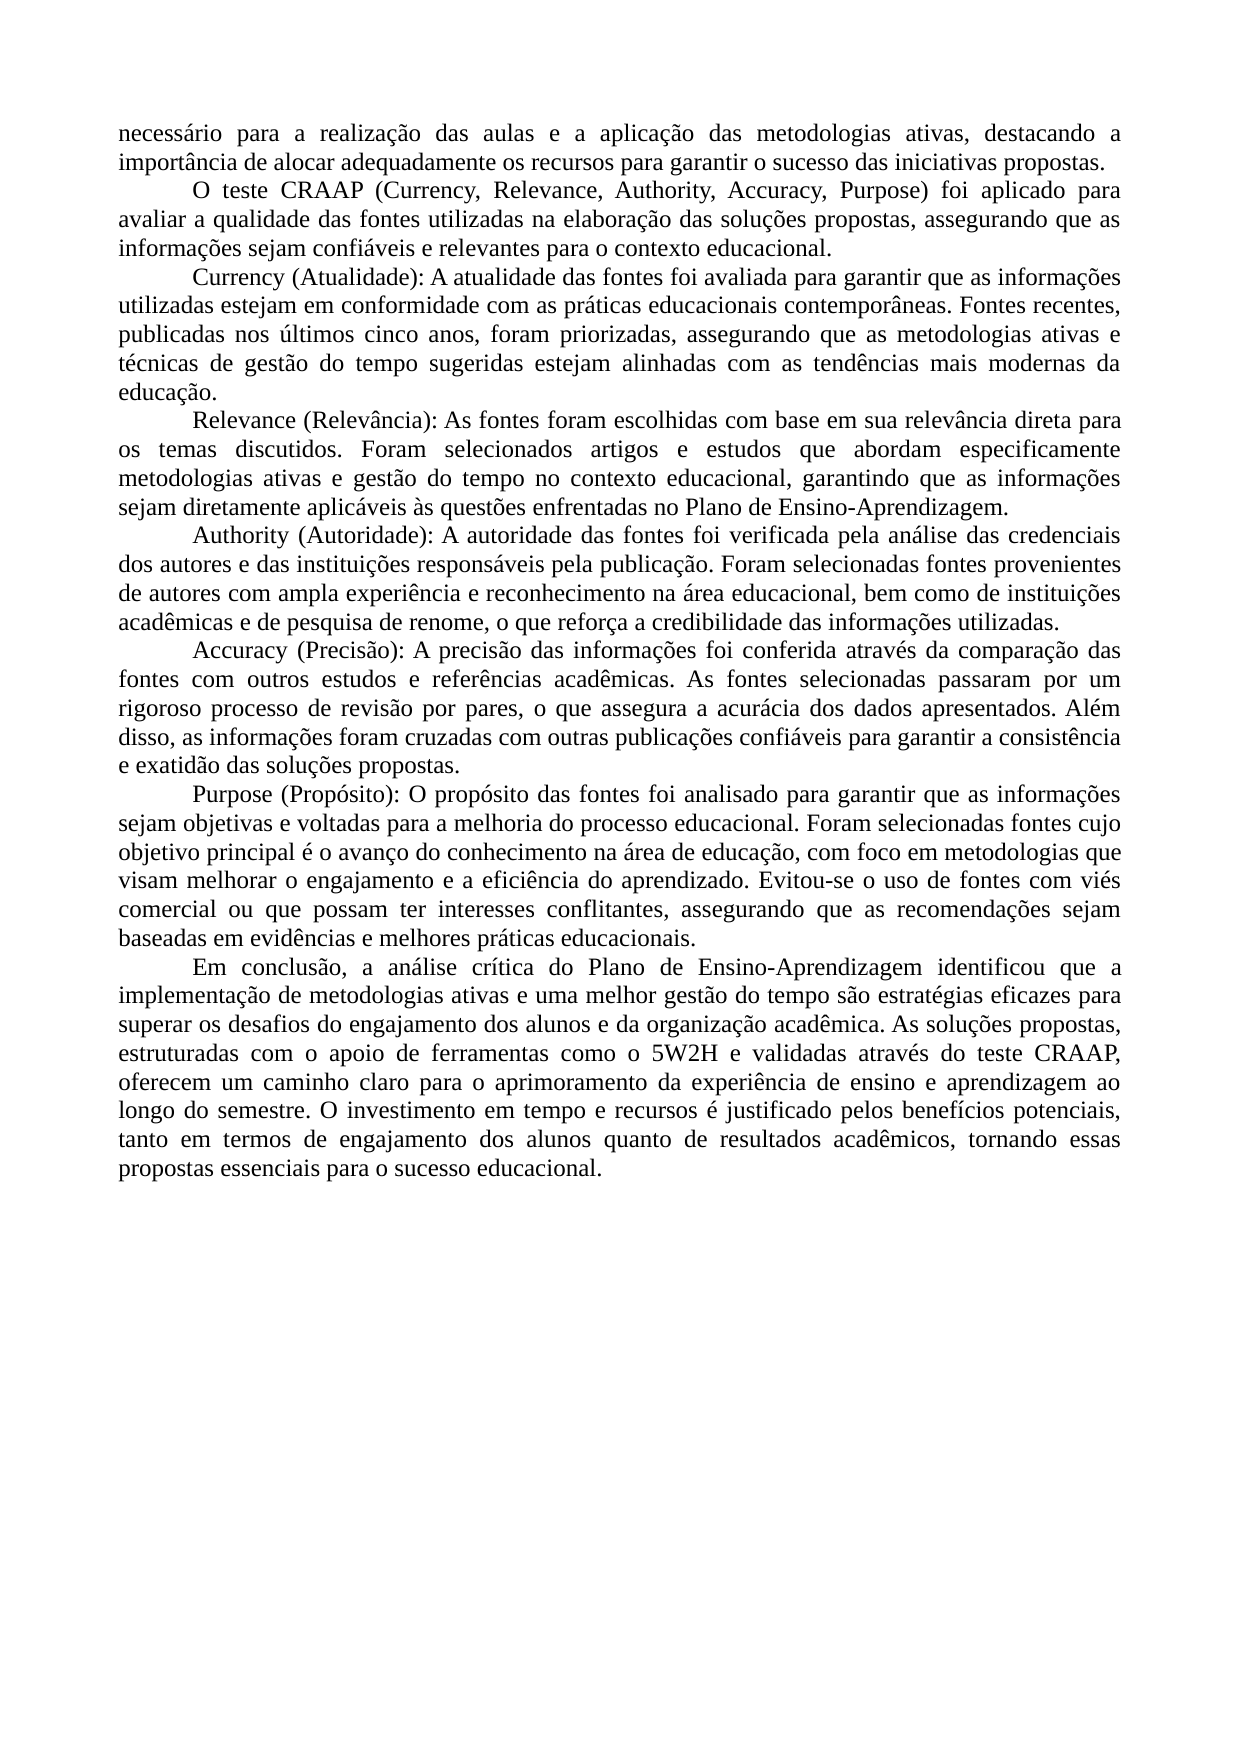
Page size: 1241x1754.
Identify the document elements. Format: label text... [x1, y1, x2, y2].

text Currency (Atualidade): A atualidade das fontes foi avaliada para garantir que as informações utilizadas estejam em conformidade com as práticas educacionais contemporâneas. Fontes recentes, publicadas nos últimos cinco anos, foram priorizadas, assegurando que as metodologias ativas e técnicas de gestão do tempo sugeridas estejam alinhadas com as tendências mais modernas da educação. [118, 262, 1122, 406]
text Relevance (Relevância): As fontes foram escolhidas com base em sua relevância direta para os temas discutidos. Foram selecionados artigos e estudos que abordam especificamente metodologias ativas e gestão do tempo no contexto educacional, garantindo que as informações sejam diretamente aplicáveis às questões enfrentadas no Plano de Ensino-Aprendizagem. [118, 406, 1122, 521]
text Accuracy (Precisão): A precisão das informações foi conferida através da comparação das fontes com outros estudos e referências acadêmicas. As fontes selecionadas passaram por um rigoroso processo de revisão por pares, o que assegura a acurácia dos dados apresentados. Além disso, as informações foram cruzadas com outras publicações confiáveis para garantir a consistência e exatidão das soluções propostas. [118, 636, 1122, 779]
text O teste CRAAP (Currency, Relevance, Authority, Accuracy, Purpose) foi aplicado para avaliar a qualidade das fontes utilizadas na elaboração das soluções propostas, assegurando que as informações sejam confiáveis e relevantes para o contexto educacional. [118, 176, 1122, 262]
text Authority (Autoridade): A autoridade das fontes foi verificada pela análise das credenciais dos autores e das instituições responsáveis pela publicação. Foram selecionadas fontes provenientes de autores com ampla experiência e reconhecimento na área educacional, bem como de instituições acadêmicas e de pesquisa de renome, o que reforça a credibilidade das informações utilizadas. [118, 521, 1122, 636]
text Em conclusão, a análise crítica do Plano de Ensino-Aprendizagem identificou que a implementação de metodologias ativas e uma melhor gestão do tempo são estratégias eficazes para superar os desafios do engajamento dos alunos e da organização acadêmica. As soluções propostas, estruturadas com o apoio de ferramentas como o 5W2H e validadas através do teste CRAAP, oferecem um caminho claro para o aprimoramento da experiência de ensino e aprendizagem ao longo do semestre. O investimento em tempo e recursos é justificado pelos benefícios potenciais, tanto em termos de engajamento dos alunos quanto de resultados acadêmicos, tornando essas propostas essenciais para o sucesso educacional. [118, 952, 1122, 1182]
text necessário para a realização das aulas e a aplicação das metodologias ativas, destacando a importância de alocar adequadamente os recursos para garantir o sucesso das iniciativas propostas. [118, 118, 1122, 176]
text Purpose (Propósito): O propósito das fontes foi analisado para garantir que as informações sejam objetivas e voltadas para a melhoria do processo educacional. Foram selecionadas fontes cujo objetivo principal é o avanço do conhecimento na área de educação, com foco em metodologias que visam melhorar o engajamento e a eficiência do aprendizado. Evitou-se o uso de fontes com viés comercial ou que possam ter interesses conflitantes, assegurando que as recomendações sejam baseadas em evidências e melhores práticas educacionais. [118, 779, 1122, 952]
